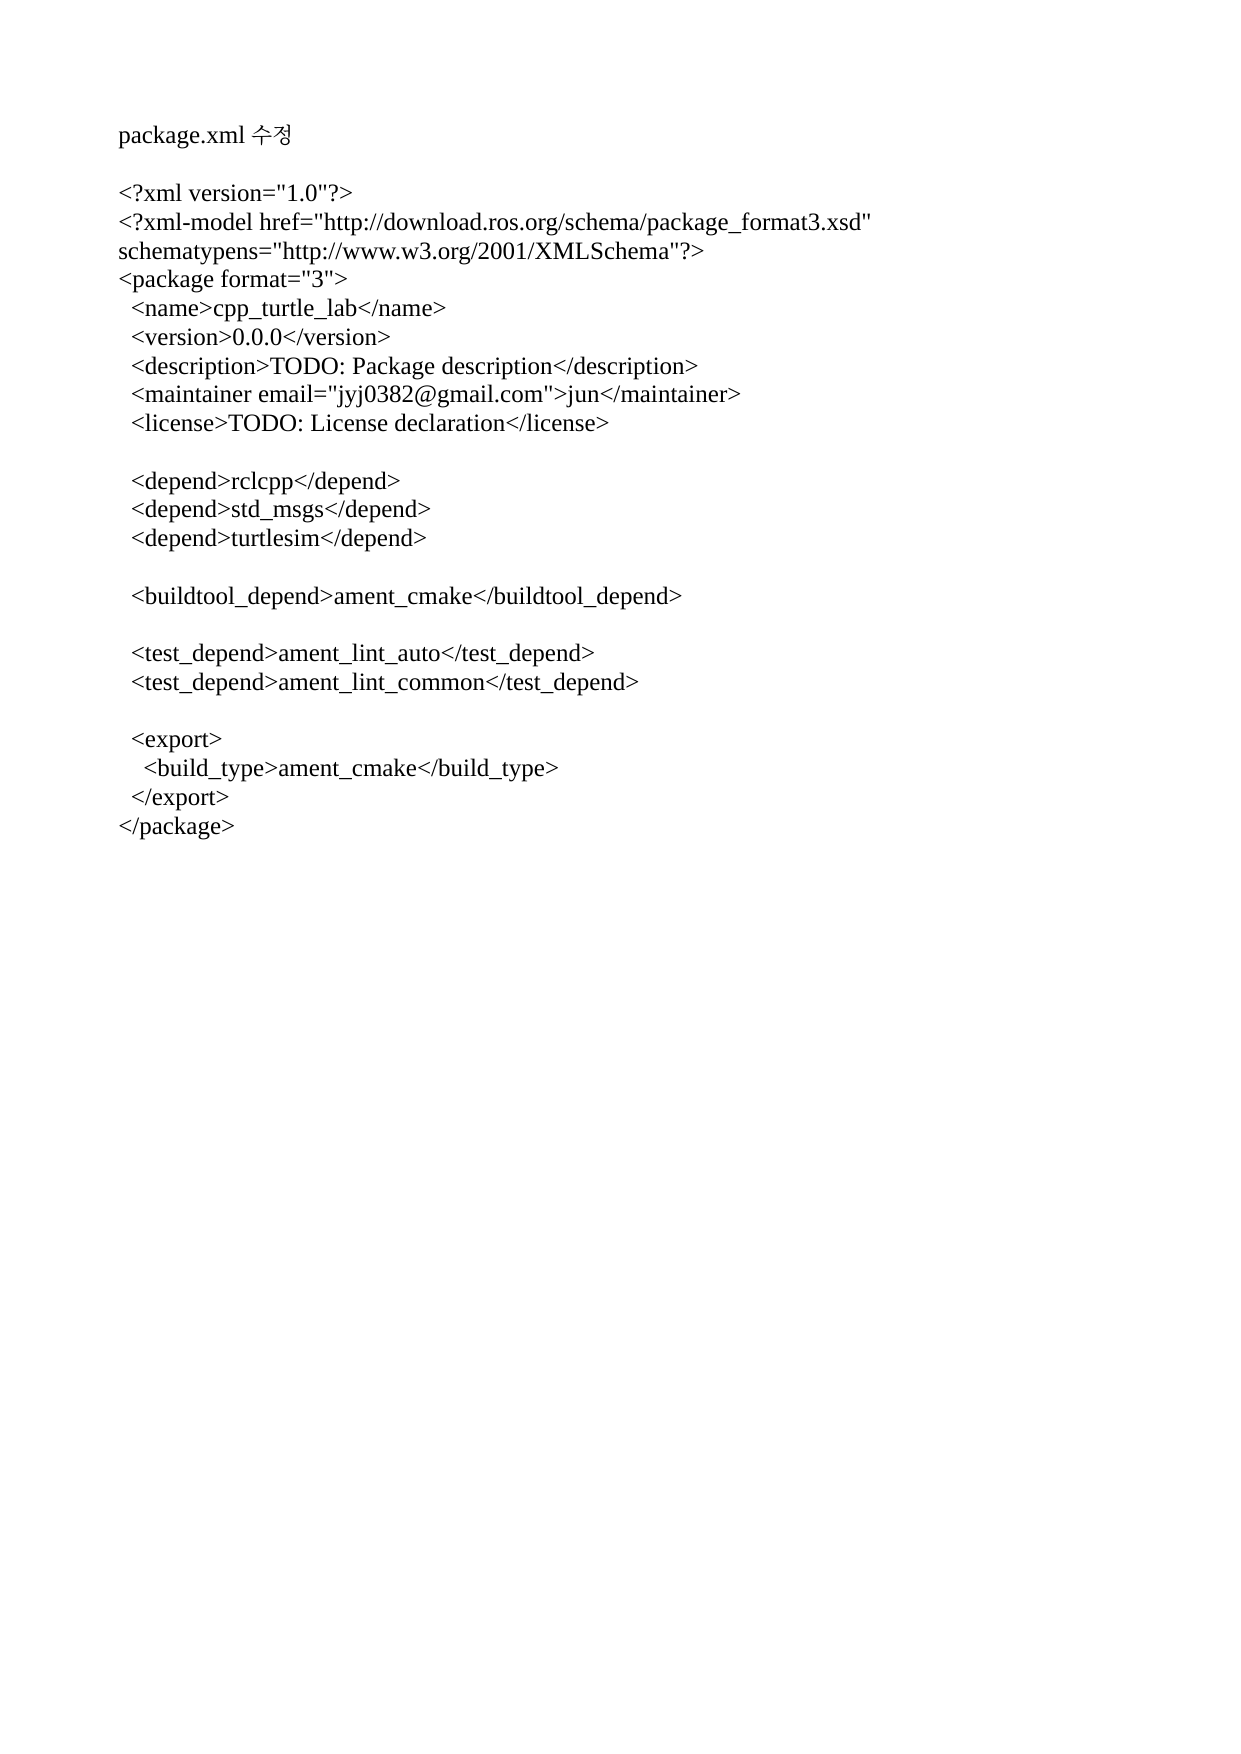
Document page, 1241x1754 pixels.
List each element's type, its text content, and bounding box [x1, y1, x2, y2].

text <buildtool_depend>ament_cmake</buildtool_depend> [118, 581, 1122, 609]
text </package> [118, 811, 1122, 839]
text <description>TODO: Package description</description> [118, 351, 1122, 379]
text <maintainer email="jyj0382@gmail.com">jun</maintainer> [118, 379, 1122, 408]
text package.xml 수정 [118, 118, 1122, 149]
text <depend>rclcpp</depend> [118, 466, 1122, 494]
text <version>0.0.0</version> [118, 322, 1122, 351]
text <?xml-model href="http://download.ros.org/schema/package_format3.xsd" schematypens="http://www.w3.org/2001/XMLSchema"?> [118, 207, 1122, 264]
text <depend>std_msgs</depend> [118, 494, 1122, 523]
text <package format="3"> [118, 264, 1122, 293]
text <license>TODO: License declaration</license> [118, 408, 1122, 437]
text <build_type>ament_cmake</build_type> [118, 753, 1122, 782]
text <depend>turtlesim</depend> [118, 523, 1122, 552]
text </export> [118, 782, 1122, 811]
text <?xml version="1.0"?> [118, 178, 1122, 207]
text <export> [118, 724, 1122, 753]
text <name>cpp_turtle_lab</name> [118, 293, 1122, 322]
text <test_depend>ament_lint_auto</test_depend> [118, 638, 1122, 667]
text <test_depend>ament_lint_common</test_depend> [118, 667, 1122, 696]
